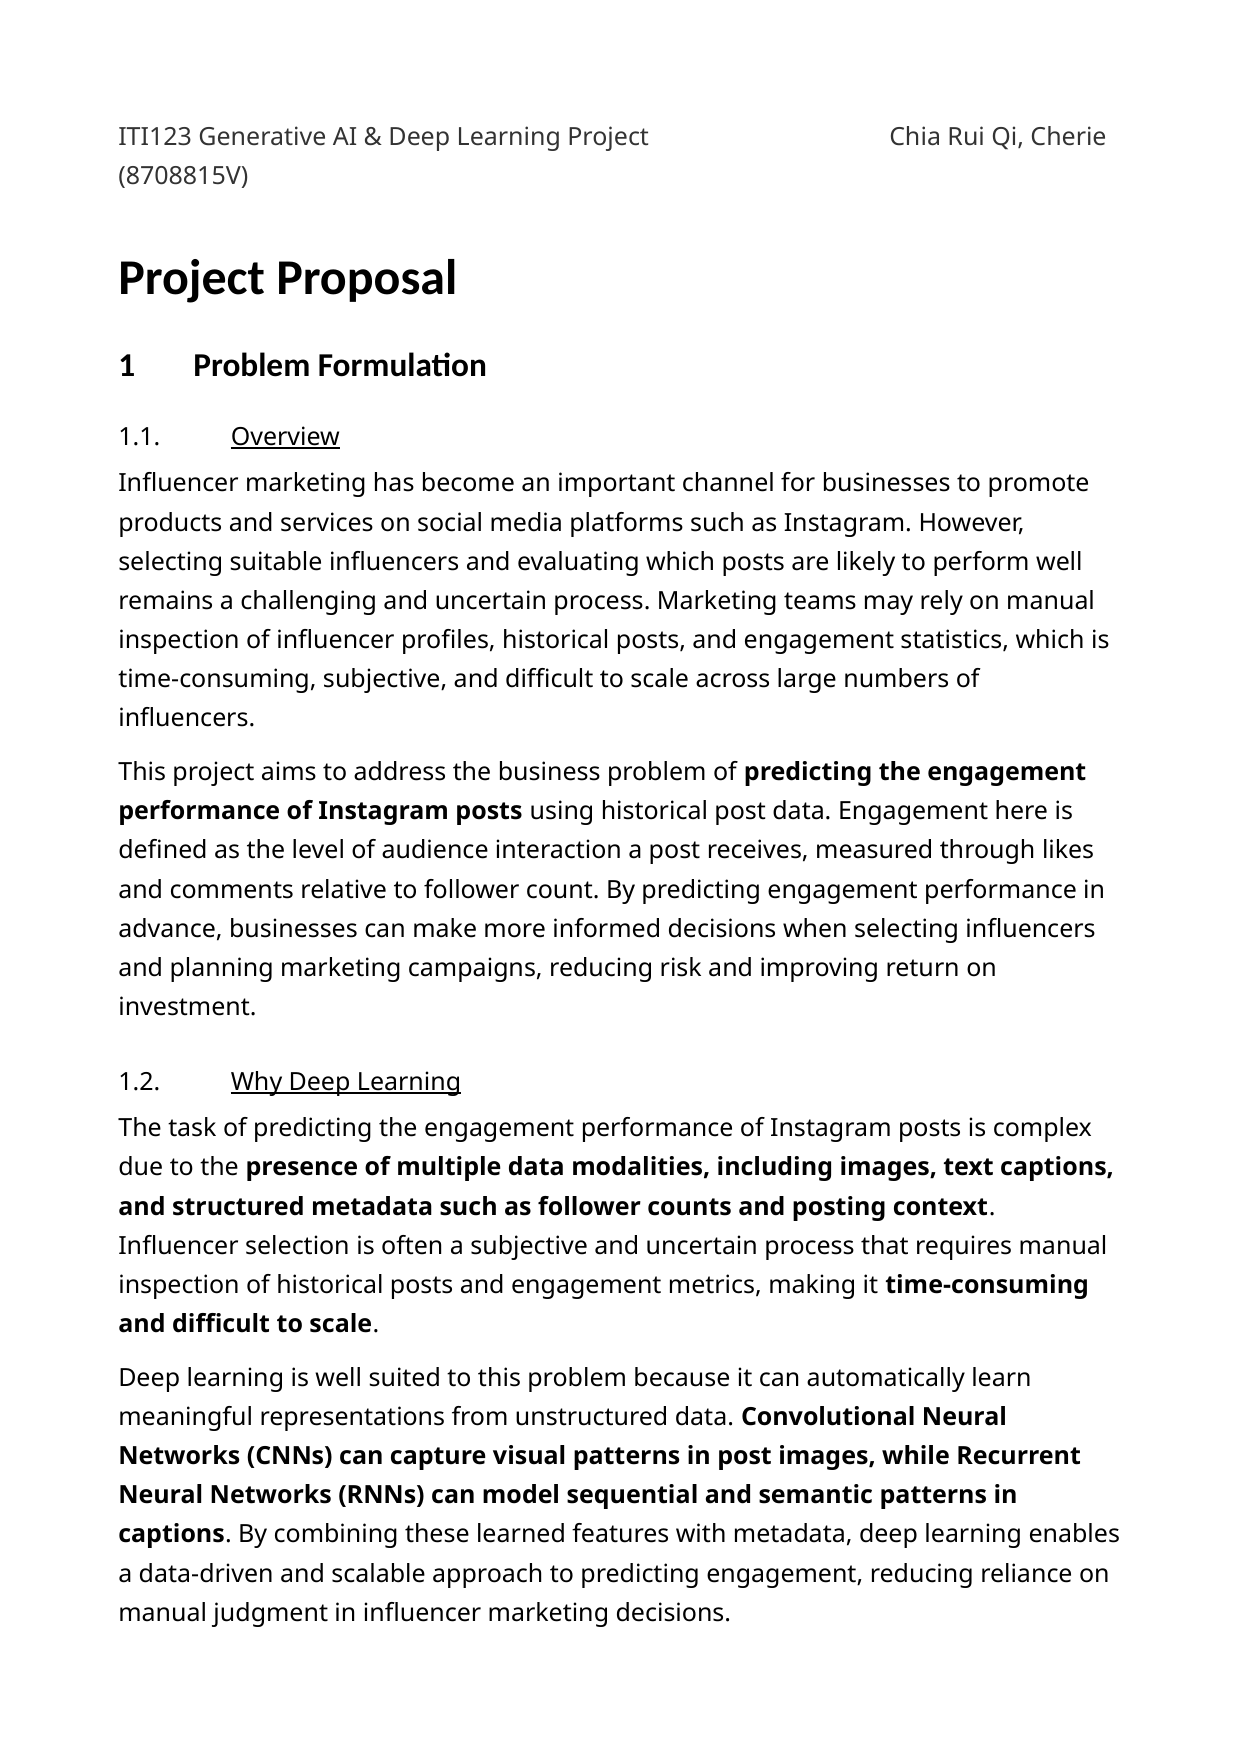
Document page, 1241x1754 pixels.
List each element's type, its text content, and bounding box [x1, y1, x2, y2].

text The task of predicting the engagement performance of Instagram posts is complex due to the presence of multiple data modalities, including images, text captions, and structured metadata such as follower counts and posting context. Influencer selection is often a subjective and uncertain process that requires manual inspection of historical posts and engagement metrics, making it time-consuming and difficult to scale. [118, 1110, 1122, 1340]
text Influencer marketing has become an important channel for businesses to promote products and services on social media platforms such as Instagram. However, selecting suitable influencers and evaluating which posts are likely to perform well remains a challenging and uncertain process. Marketing teams may rely on manual inspection of influencer profiles, historical posts, and engagement statistics, which is time-consuming, subjective, and difficult to scale across large numbers of influencers. [118, 465, 1122, 734]
subtitle Overview [118, 418, 1122, 452]
subtitle Why Deep Learning [118, 1063, 1122, 1097]
title Project Proposal [118, 246, 1122, 307]
text This project aims to address the business problem of predicting the engagement performance of Instagram posts using historical post data. Engagement here is defined as the level of audience interaction a post receives, measured through likes and comments relative to follower count. By predicting engagement performance in advance, businesses can make more informed decisions when selecting influencers and planning marketing campaigns, reducing risk and improving return on investment. [118, 754, 1122, 1023]
text Deep learning is well suited to this problem because it can automatically learn meaningful representations from unstructured data. Convolutional Neural Networks (CNNs) can capture visual patterns in post images, while Recurrent Neural Networks (RNNs) can model sequential and semantic patterns in captions. By combining these learned features with metadata, deep learning enables a data-driven and scalable approach to predicting engagement, reducing reliance on manual judgment in influencer marketing decisions. [118, 1359, 1122, 1628]
subtitle Problem Formulation [118, 344, 1122, 385]
